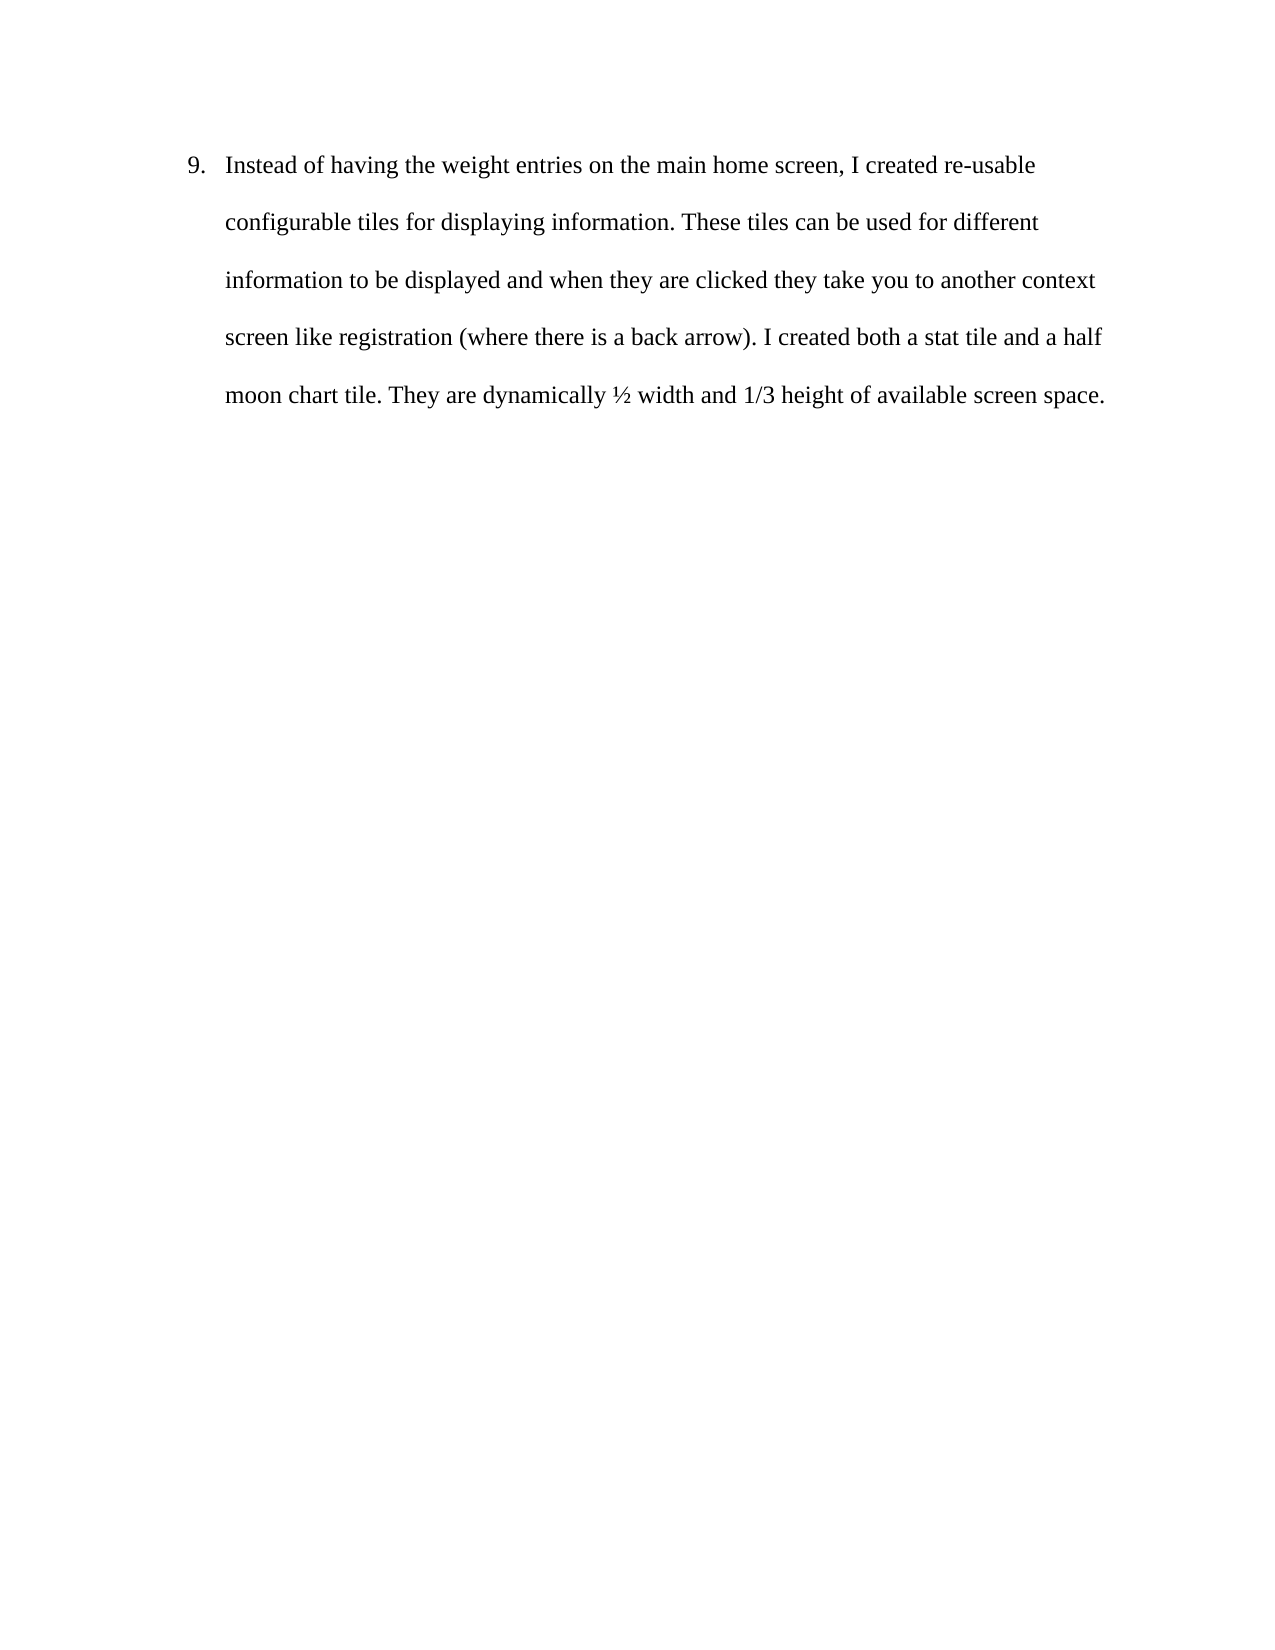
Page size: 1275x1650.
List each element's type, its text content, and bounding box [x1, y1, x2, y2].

list Instead of having the weight entries on the main home screen, I created re-usable configurable tiles for displaying information. These tiles can be used for different information to be displayed and when they are clicked they take you to another context screen like registration (where there is a back arrow). I created both a stat tile and a half moon chart tile. They are dynamically ½ width and 1/3 height of available screen space. [187, 150, 1125, 466]
